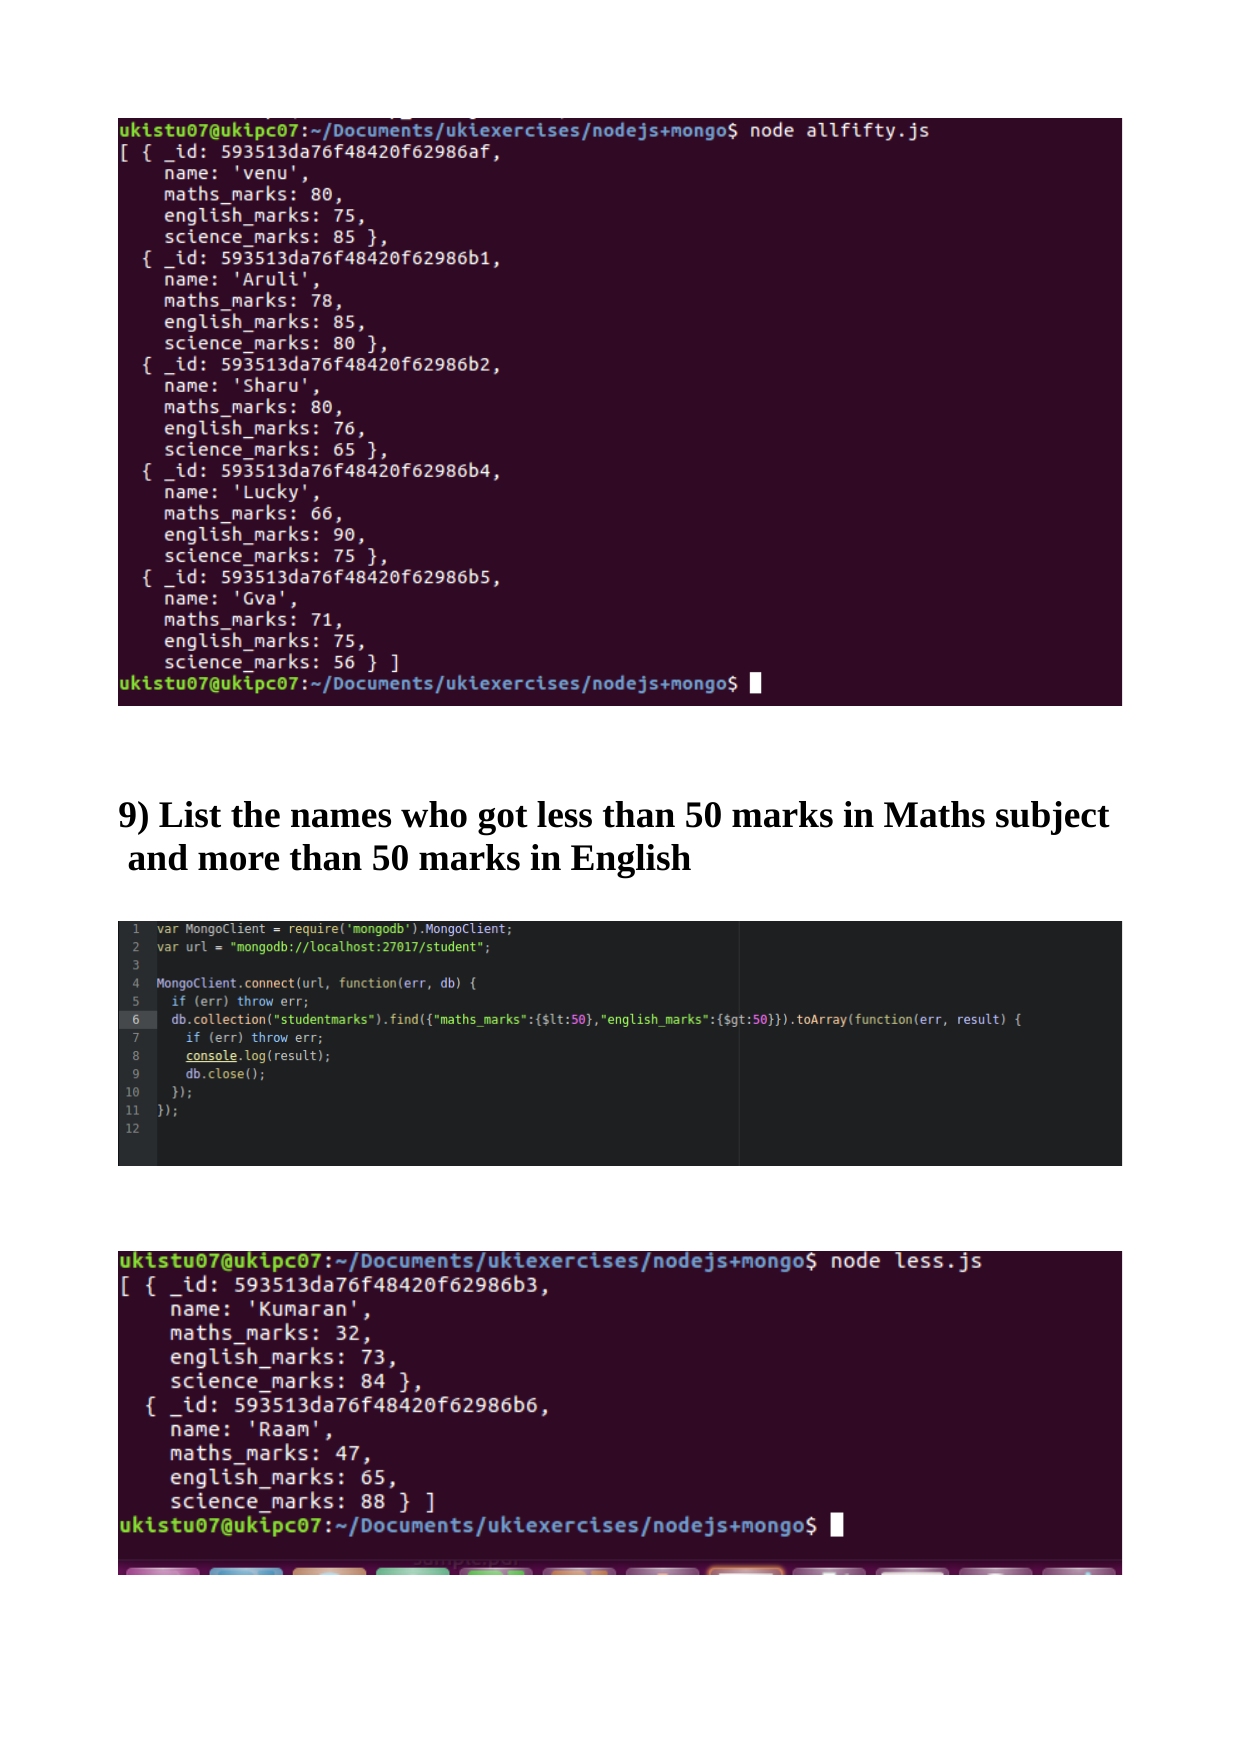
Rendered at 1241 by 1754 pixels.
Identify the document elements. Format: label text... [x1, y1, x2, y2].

picture [118, 921, 1123, 1166]
text 9) List the names who got less than 50 marks in Maths subject [118, 792, 1122, 835]
text and more than 50 marks in English [118, 835, 1122, 878]
picture [118, 118, 1123, 706]
picture [118, 1251, 1123, 1575]
